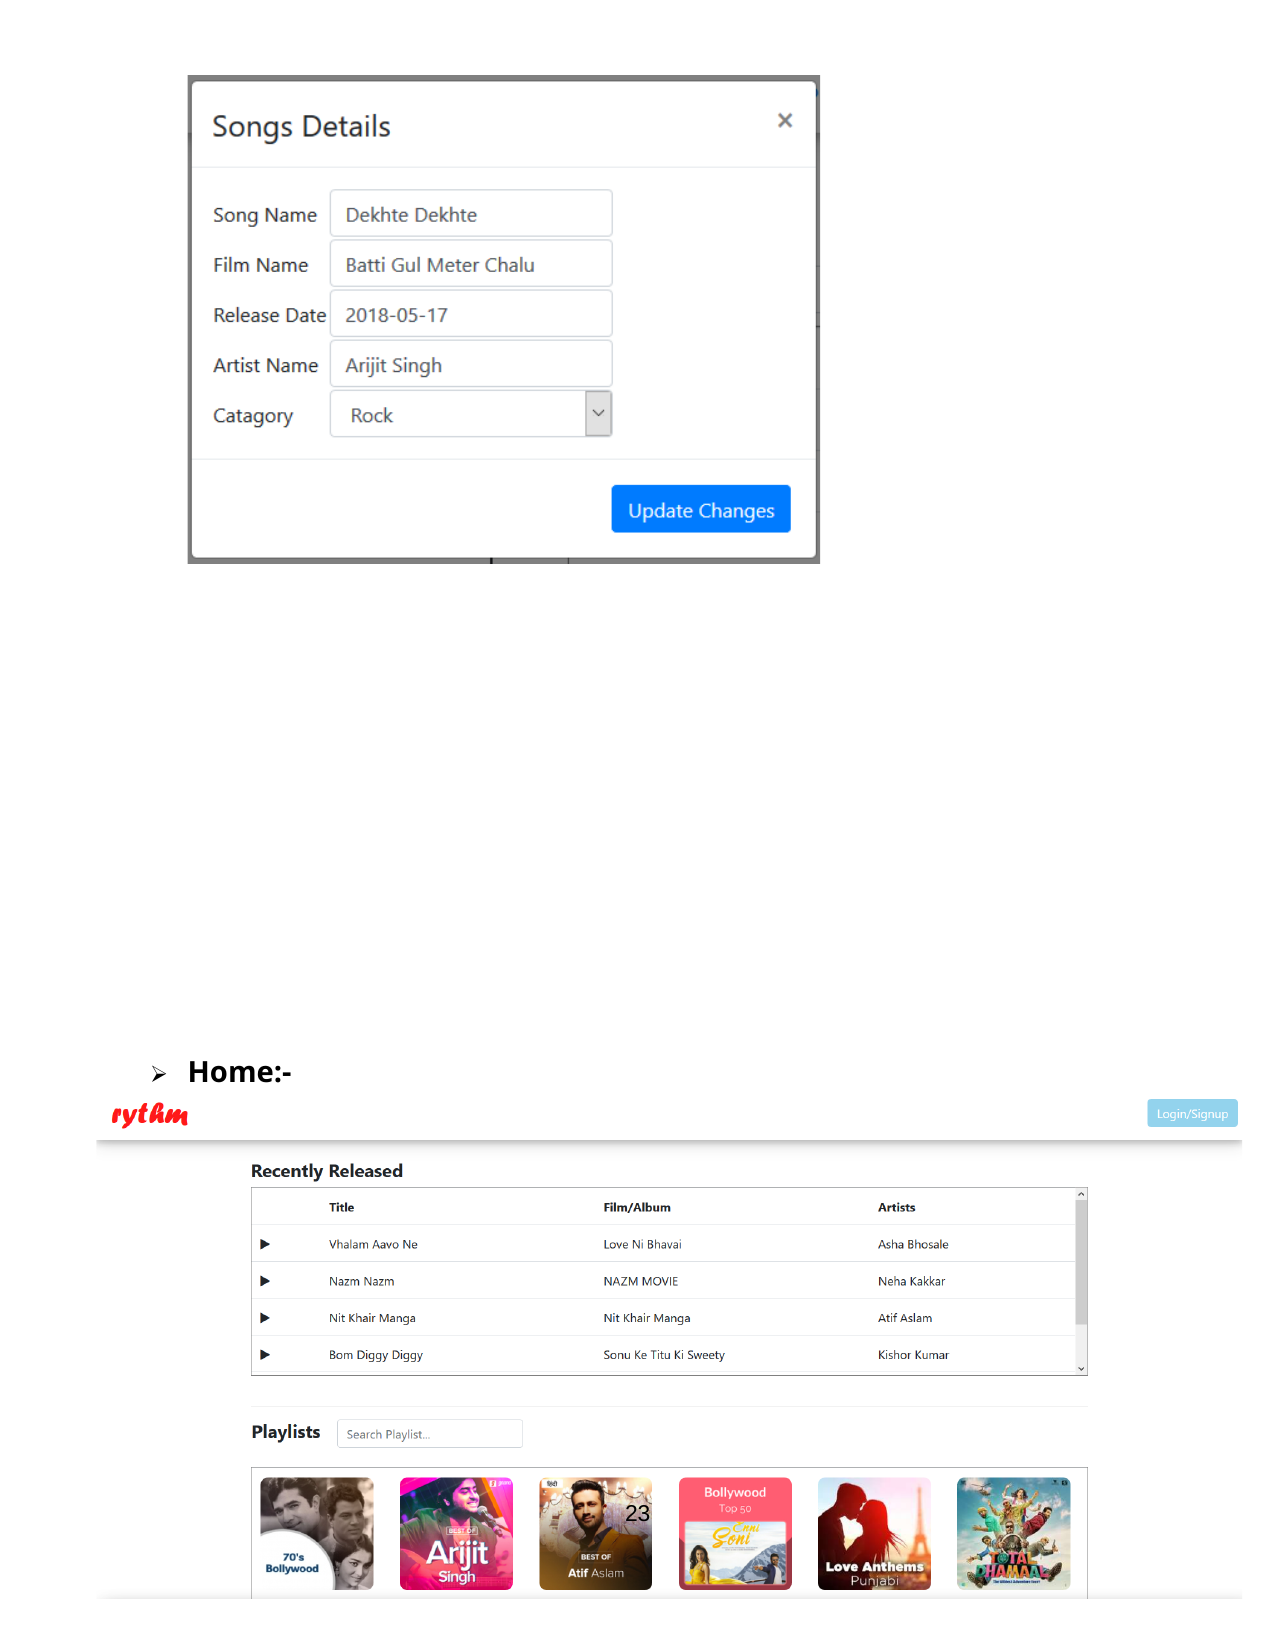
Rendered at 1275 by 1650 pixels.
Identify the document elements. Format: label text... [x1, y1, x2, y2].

list Home:- [150, 1051, 1125, 1087]
